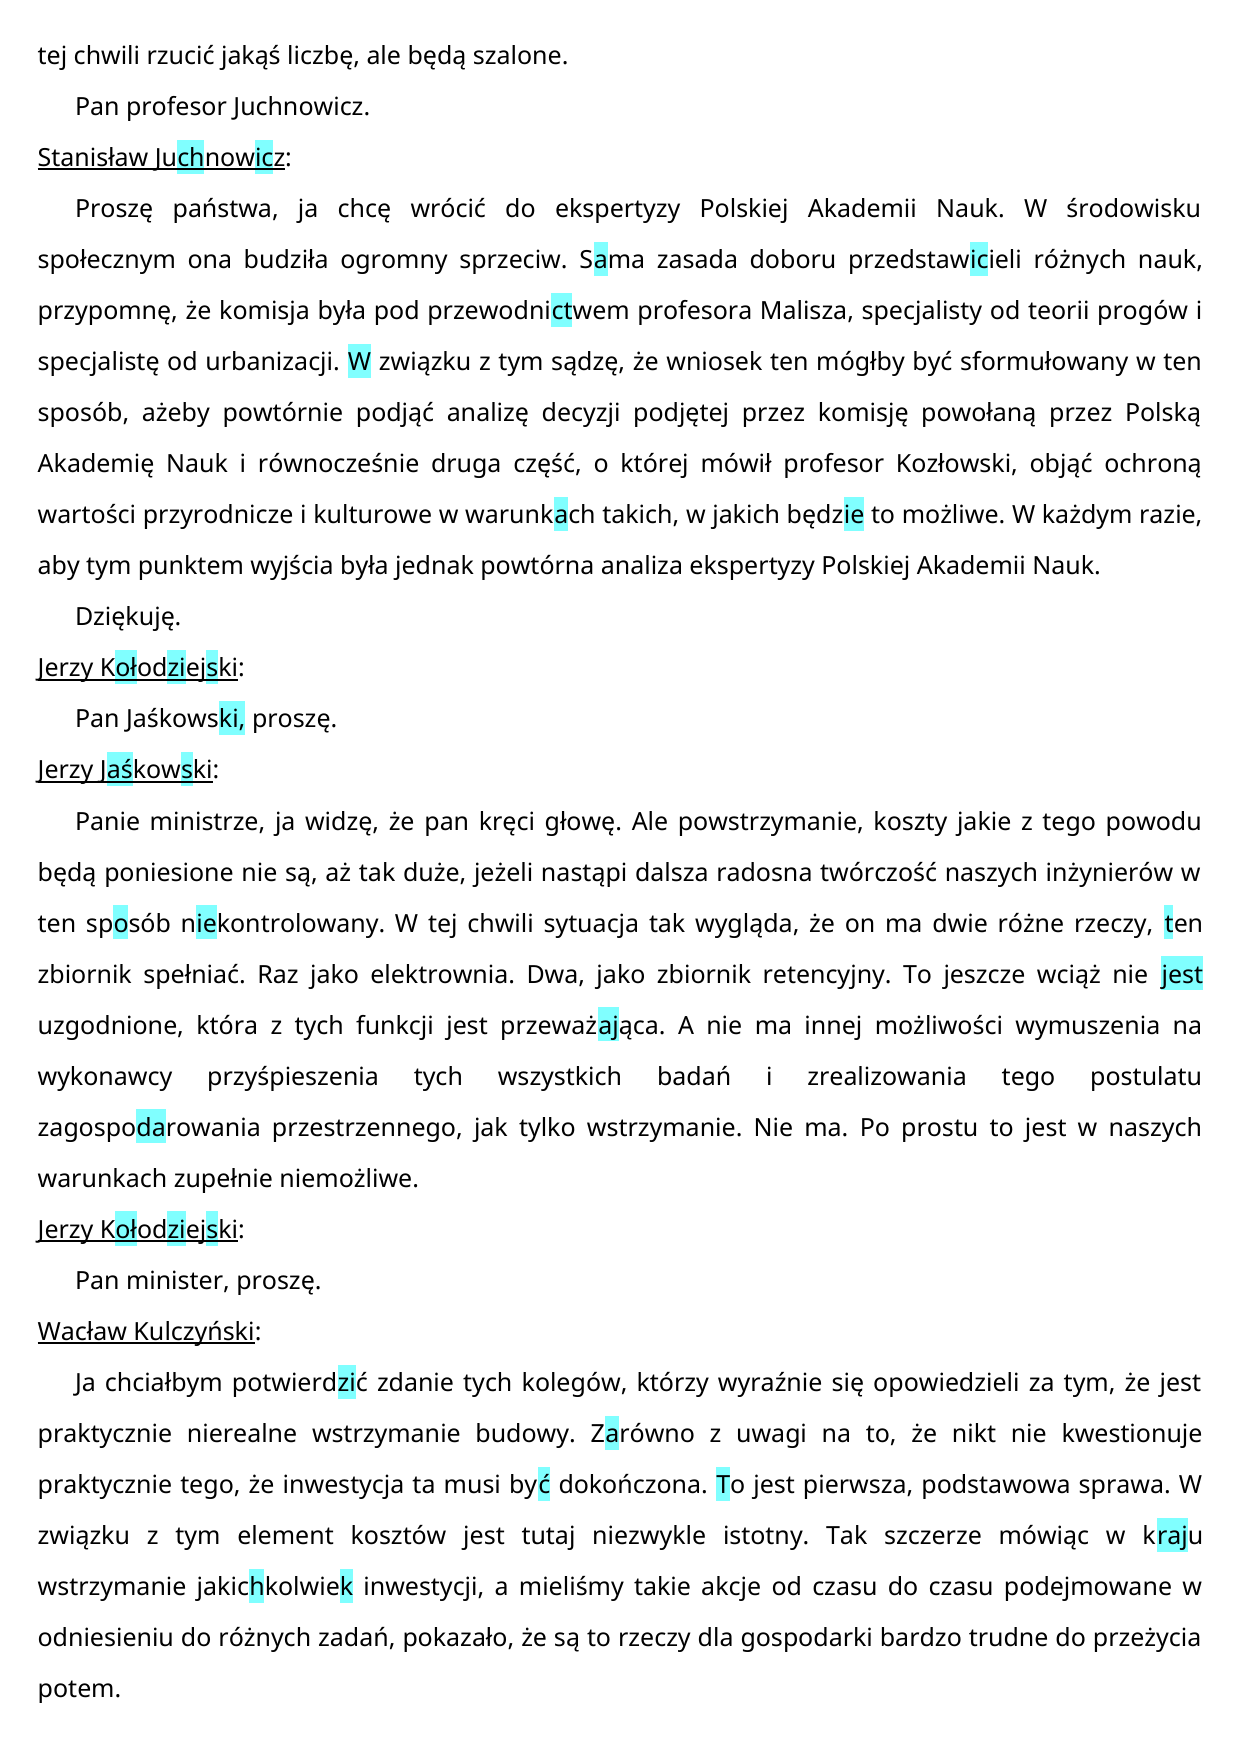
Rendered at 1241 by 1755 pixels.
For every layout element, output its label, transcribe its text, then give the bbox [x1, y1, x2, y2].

text Dziękuję. [37, 599, 1203, 633]
text Stanisław Juchnowicz: [37, 139, 1203, 174]
text Proszę państwa, ja chcę wrócić do ekspertyzy Polskiej Akademii Nauk. W środowisku społecznym ona budziła ogromny sprzeciw. Sama zasada doboru przedstawicieli różnych nauk, przypomnę, że komisja była pod przewodnictwem profesora Malisza, specjalisty od teorii progów i specjalistę od urbanizacji. W związku z tym sądzę, że wniosek ten mógłby być sformułowany w ten sposób, ażeby powtórnie podjąć analizę decyzji podjętej przez komisję powołaną przez Polską Akademię Nauk i równocześnie druga część, o której mówił profesor Kozłowski, objąć ochroną wartości przyrodnicze i kulturowe w warunkach takich, w jakich będzie to możliwe. W każdym razie, aby tym punktem wyjścia była jednak powtórna analiza ekspertyzy Polskiej Akademii Nauk. [37, 191, 1203, 582]
text Panie ministrze, ja widzę, że pan kręci głowę. Ale powstrzymanie, koszty jakie z tego powodu będą poniesione nie są, aż tak duże, jeżeli nastąpi dalsza radosna twórczość naszych inżynierów w ten sposób niekontrolowany. W tej chwili sytuacja tak wygląda, że on ma dwie różne rzeczy, ten zbiornik spełniać. Raz jako elektrownia. Dwa, jako zbiornik retencyjny. To jeszcze wciąż nie jest uzgodnione, która z tych funkcji jest przeważająca. A nie ma innej możliwości wymuszenia na wykonawcy przyśpieszenia tych wszystkich badań i zrealizowania tego postulatu zagospodarowania przestrzennego, jak tylko wstrzymanie. Nie ma. Po prostu to jest w naszych warunkach zupełnie niemożliwe. [37, 803, 1203, 1194]
text Pan profesor Juchnowicz. [37, 88, 1203, 123]
text Jerzy Kołodziejski: [37, 1211, 1203, 1246]
text Ja chciałbym potwierdzić zdanie tych kolegów, którzy wyraźnie się opowiedzieli za tym, że jest praktycznie nierealne wstrzymanie budowy. Zarówno z uwagi na to, że nikt nie kwestionuje praktycznie tego, że inwestycja ta musi być dokończona. To jest pierwsza, podstawowa sprawa. W związku z tym element kosztów jest tutaj niezwykle istotny. Tak szczerze mówiąc w kraju wstrzymanie jakichkolwiek inwestycji, a mieliśmy takie akcje od czasu do czasu podejmowane w odniesieniu do różnych zadań, pokazało, że są to rzeczy dla gospodarki bardzo trudne do przeżycia potem. [37, 1364, 1203, 1705]
text Pan Jaśkowski, proszę. [37, 701, 1203, 735]
text tej chwili rzucić jakąś liczbę, ale będą szalone. [37, 37, 1203, 72]
text Jerzy Kołodziejski: [37, 650, 1203, 684]
text Pan minister, proszę. [37, 1262, 1203, 1297]
text Jerzy Jaśkowski: [37, 752, 1203, 786]
text Wacław Kulczyński: [37, 1313, 1203, 1348]
